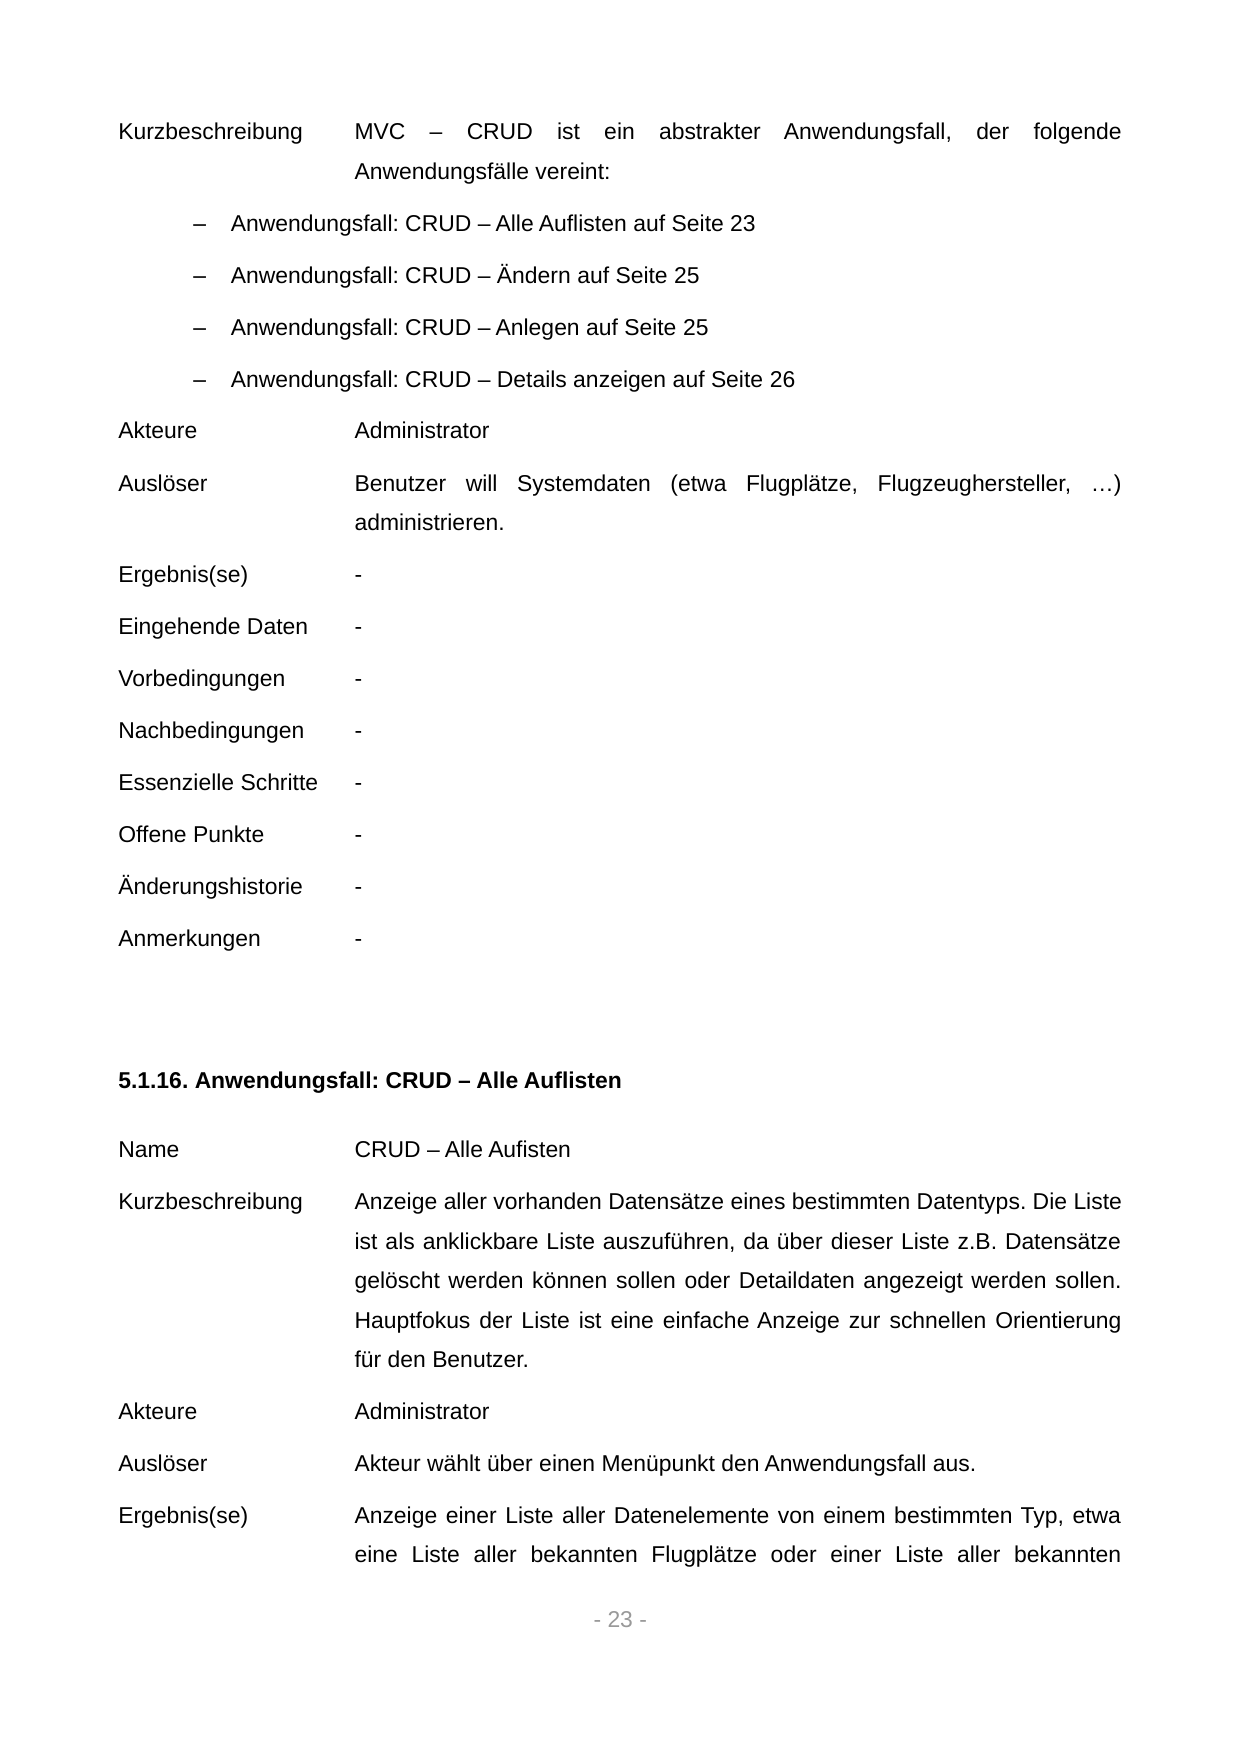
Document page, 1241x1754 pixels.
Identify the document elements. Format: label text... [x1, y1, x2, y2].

text Vorbedingungen - [118, 665, 1122, 691]
text Akteure Administrator [118, 1398, 1122, 1424]
subtitle Anwendungsfall: CRUD – Alle Auflisten [118, 1067, 1122, 1093]
text Nachbedingungen - [118, 717, 1122, 743]
text Anmerkungen - [118, 925, 1122, 951]
text Name CRUD – Alle Aufisten [118, 1136, 1122, 1162]
text Änderungshistorie - [118, 873, 1122, 899]
text Kurzbeschreibung Anzeige aller vorhanden Datensätze eines bestimmten Datentyps. Die Liste ist als anklickbare Liste auszuführen, da über dieser Liste z.B. Datensätze gelöscht werden können sollen oder Detaildaten angezeigt werden sollen. Hauptfokus der Liste ist eine einfache Anzeige zur schnellen Orientierung für den Benutzer. [118, 1188, 1122, 1372]
list Anwendungsfall: CRUD – Details anzeigen auf Seite 27 [193, 366, 1122, 392]
text Eingehende Daten - [118, 613, 1122, 639]
text Auslöser Akteur wählt über einen Menüpunkt den Anwendungsfall aus. [118, 1450, 1122, 1476]
text Kurzbeschreibung MVC – CRUD ist ein abstrakter Anwendungsfall, der folgende Anwendungsfälle vereint: [118, 118, 1122, 184]
text Ergebnis(se) - [118, 561, 1122, 587]
text Akteure Administrator [118, 417, 1122, 444]
list Anwendungsfall: CRUD – Anlegen auf Seite 26 [193, 313, 1122, 340]
list Anwendungsfall: CRUD – Alle Auflisten auf Seite 24 [193, 209, 1122, 236]
list Anwendungsfall: CRUD – Ändern auf Seite 26 [193, 262, 1122, 288]
text Offene Punkte - [118, 821, 1122, 847]
text Auslöser Benutzer will Systemdaten (etwa Flugplätze, Flugzeughersteller, …) administrieren. [118, 469, 1122, 535]
text Essenzielle Schritte - [118, 769, 1122, 795]
text Ergebnis(se) Anzeige einer Liste aller Datenelemente von einem bestimmten Typ, etwa eine Liste aller bekannten Flugplätze oder einer Liste aller bekannten [118, 1502, 1122, 1568]
